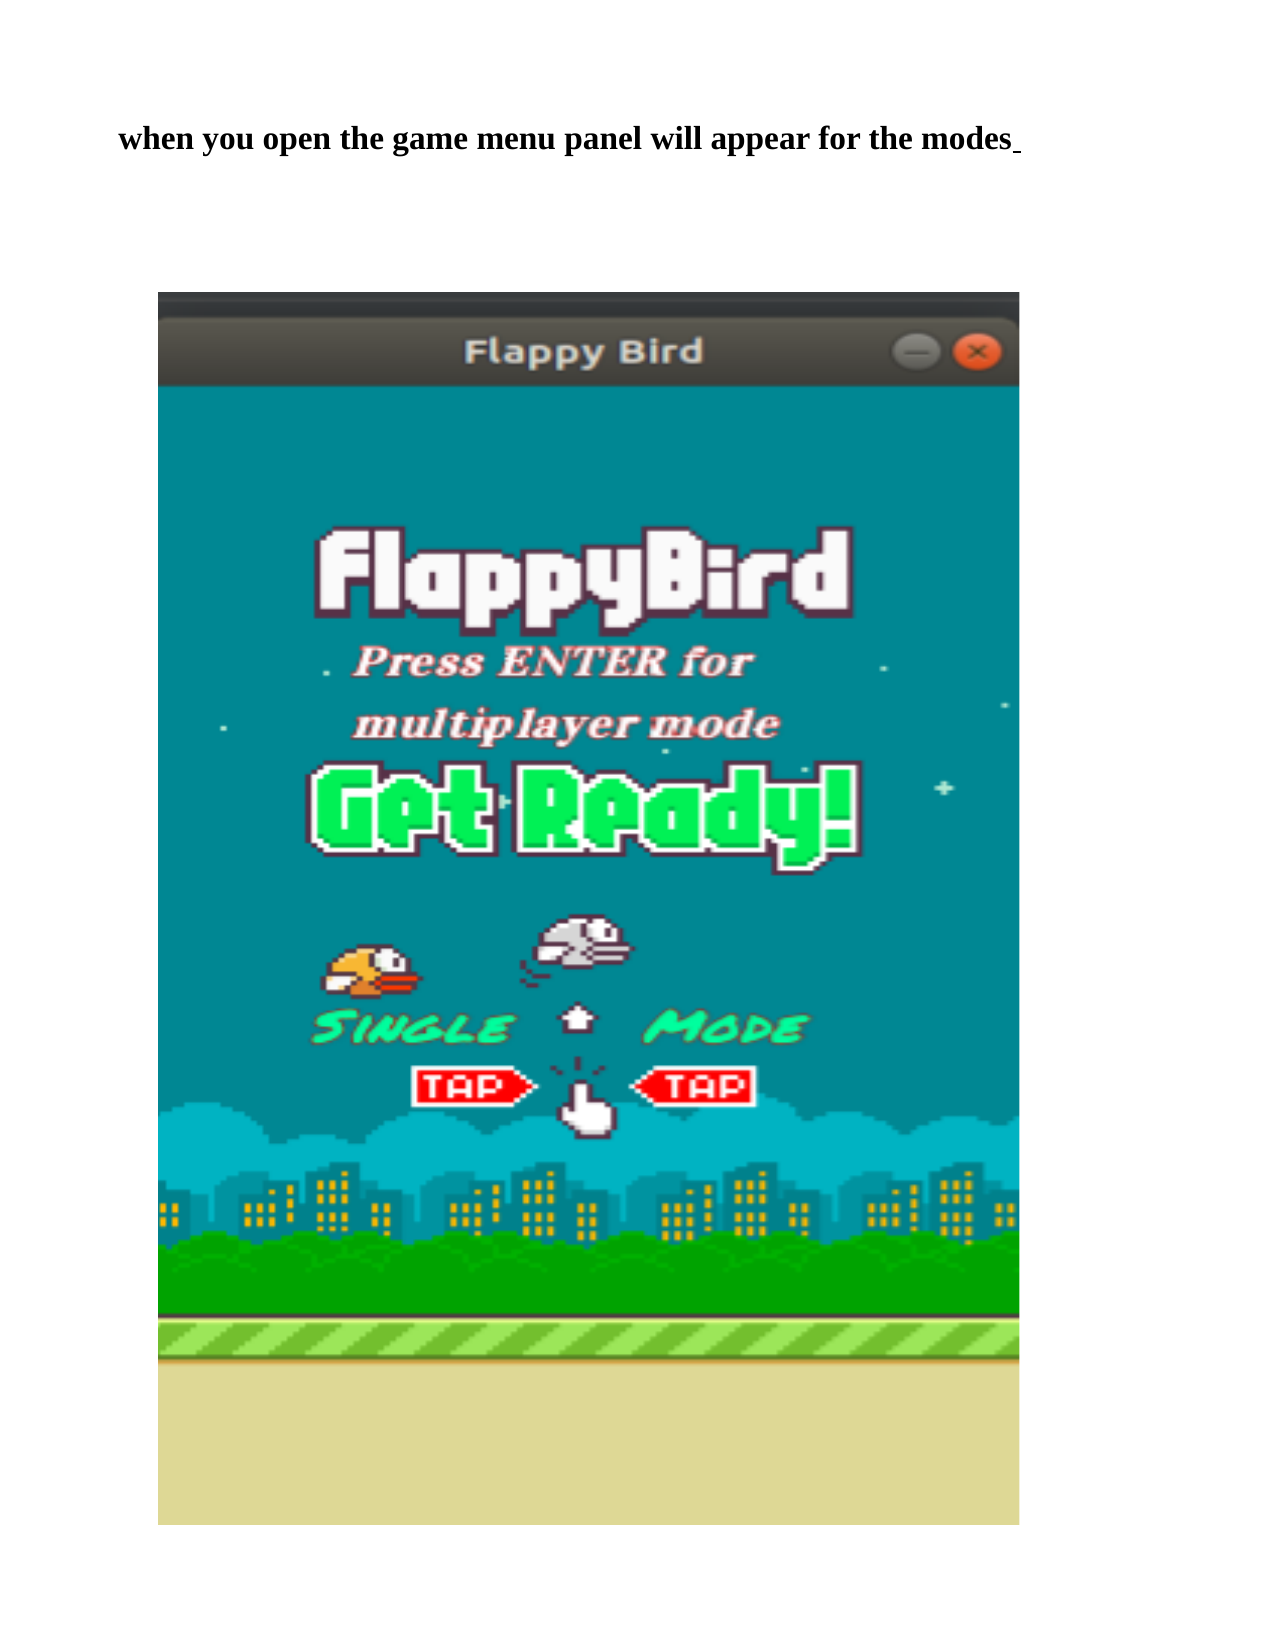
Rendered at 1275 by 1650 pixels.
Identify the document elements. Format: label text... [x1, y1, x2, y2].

picture [158, 292, 1020, 1525]
text when you open the game menu panel will appear for the modes [118, 118, 1157, 156]
